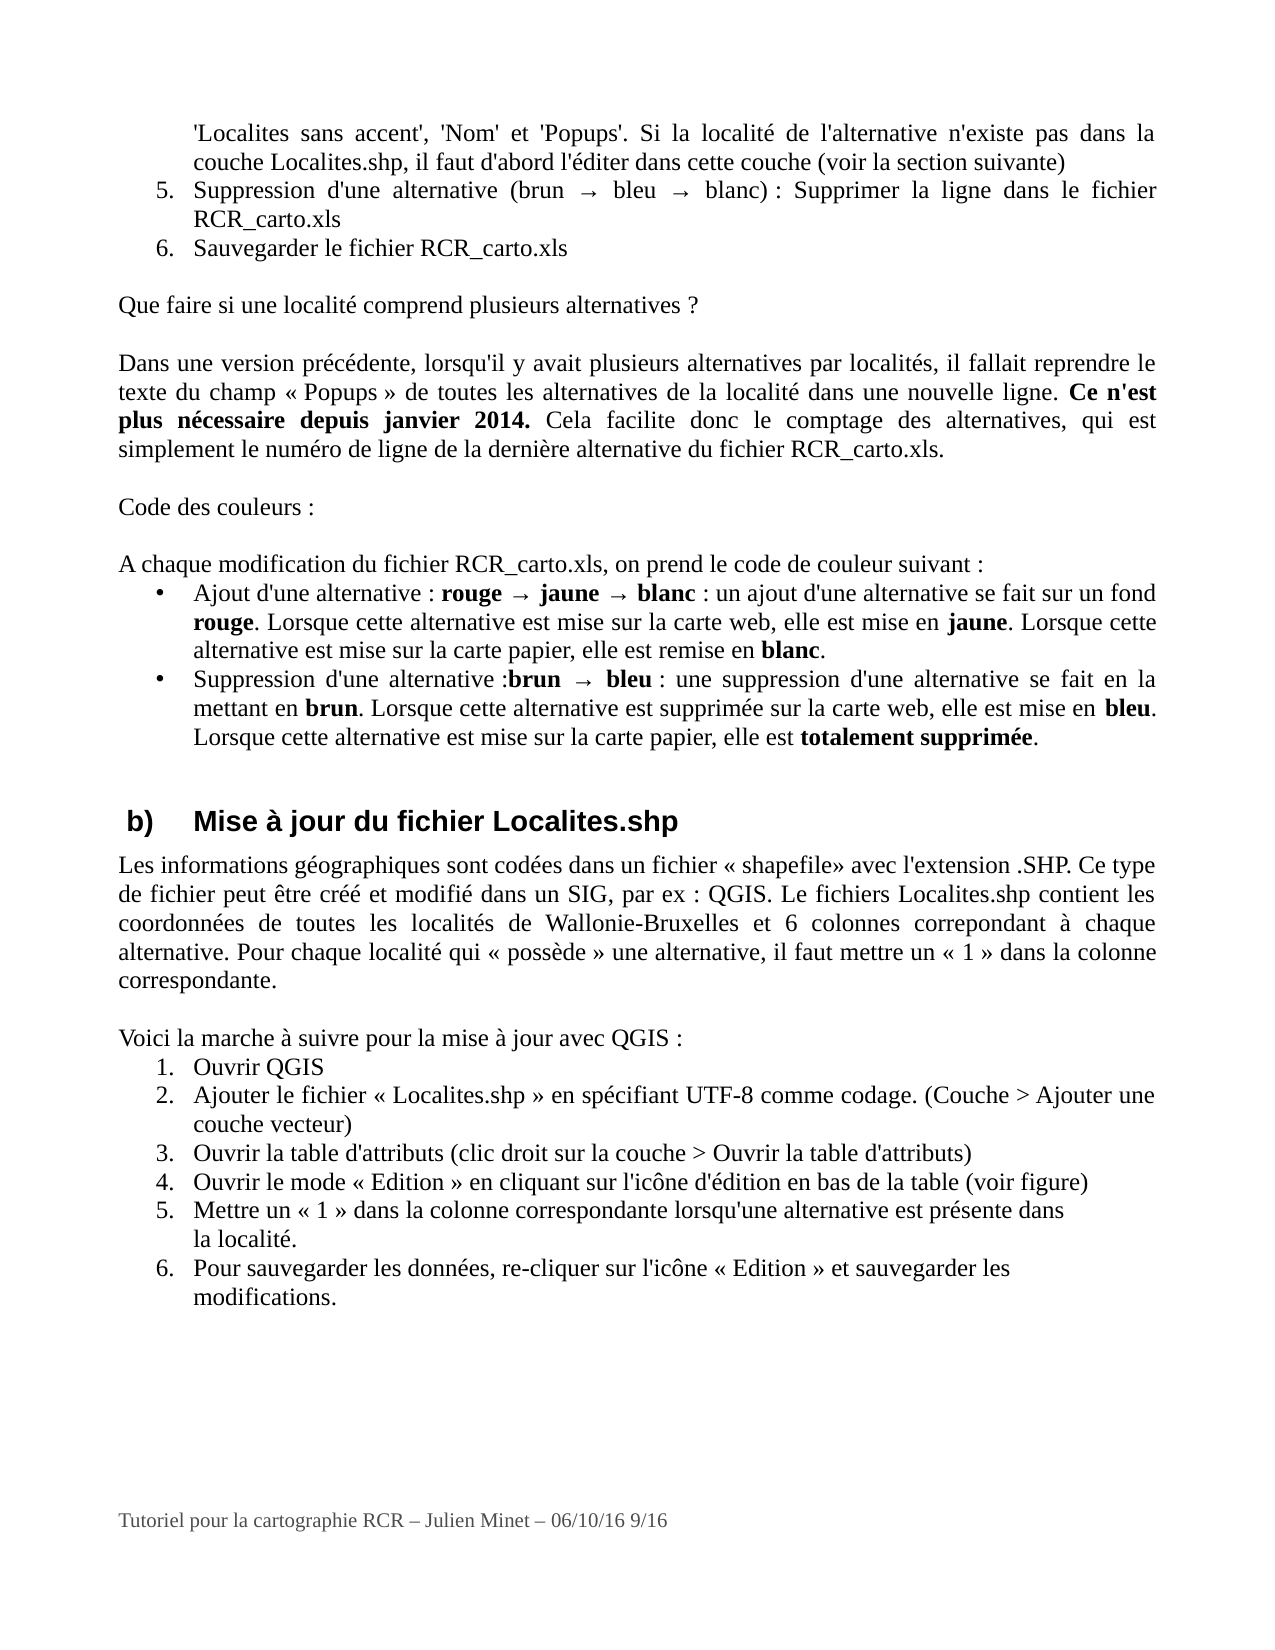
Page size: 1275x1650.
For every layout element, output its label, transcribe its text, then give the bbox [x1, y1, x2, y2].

text Dans une version précédente, lorsqu'il y avait plusieurs alternatives par localités, il fallait reprendre le texte du champ « Popups » de toutes les alternatives de la localité dans une nouvelle ligne. Ce n'est plus nécessaire depuis janvier 2014. Cela facilite donc le comptage des alternatives, qui est simplement le numéro de ligne de la dernière alternative du fichier RCR_carto.xls. [118, 348, 1157, 463]
text Les informations géographiques sont codées dans un fichier « shapefile» avec l'extension .SHP. Ce type de fichier peut être créé et modifié dans un SIG, par ex : QGIS. Le fichiers Localites.shp contient les coordonnées de toutes les localités de Wallonie-Bruxelles et 6 colonnes correpondant à chaque alternative. Pour chaque localité qui « possède » une alternative, il faut mettre un « 1 » dans la colonne correspondante. [118, 850, 1157, 994]
list Suppression d'une alternative :brun → bleu : une suppression d'une alternative se fait en la mettant en brun. Lorsque cette alternative est supprimée sur la carte web, elle est mise en bleu. Lorsque cette alternative est mise sur la carte papier, elle est totalement supprimée. [156, 664, 1157, 751]
list Ouvrir la table d'attributs (clic droit sur la couche > Ouvrir la table d'attributs) [156, 1138, 1157, 1167]
text Code des couleurs : [118, 492, 1157, 521]
list Ouvrir le mode « Edition » en cliquant sur l'icône d'édition en bas de la table (voir figure) [156, 1167, 1157, 1195]
text Voici la marche à suivre pour la mise à jour avec QGIS : [118, 1023, 1157, 1052]
list Suppression d'une alternative (brun → bleu → blanc) : Supprimer la ligne dans le fichier RCR_carto.xls [156, 176, 1157, 233]
list Mettre un « 1 » dans la colonne correspondante lorsqu'une alternative est présente dans [156, 1195, 1157, 1224]
list modifications. [156, 1282, 1157, 1310]
list Sauvegarder le fichier RCR_carto.xls [156, 233, 1157, 262]
text Que faire si une localité comprend plusieurs alternatives ? [118, 291, 1157, 319]
list la localité. [156, 1224, 1157, 1253]
list Ajouter le fichier « Localites.shp » en spécifiant UTF-8 comme codage. (Couche > Ajouter une couche vecteur) [156, 1080, 1157, 1138]
list 'Localites sans accent', 'Nom' et 'Popups'. Si la localité de l'alternative n'existe pas dans la couche Localites.shp, il faut d'abord l'éditer dans cette couche (voir la section suivante) [156, 118, 1157, 176]
list Ajout d'une alternative : rouge → jaune → blanc : un ajout d'une alternative se fait sur un fond rouge. Lorsque cette alternative est mise sur la carte web, elle est mise en jaune. Lorsque cette alternative est mise sur la carte papier, elle est remise en blanc. [156, 578, 1157, 664]
subtitle Mise à jour du fichier Localites.shp [118, 804, 1157, 838]
list Pour sauvegarder les données, re-cliquer sur l'icône « Edition » et sauvegarder les [156, 1253, 1157, 1282]
list Ouvrir QGIS [156, 1052, 1157, 1080]
text A chaque modification du fichier RCR_carto.xls, on prend le code de couleur suivant : [118, 549, 1157, 578]
